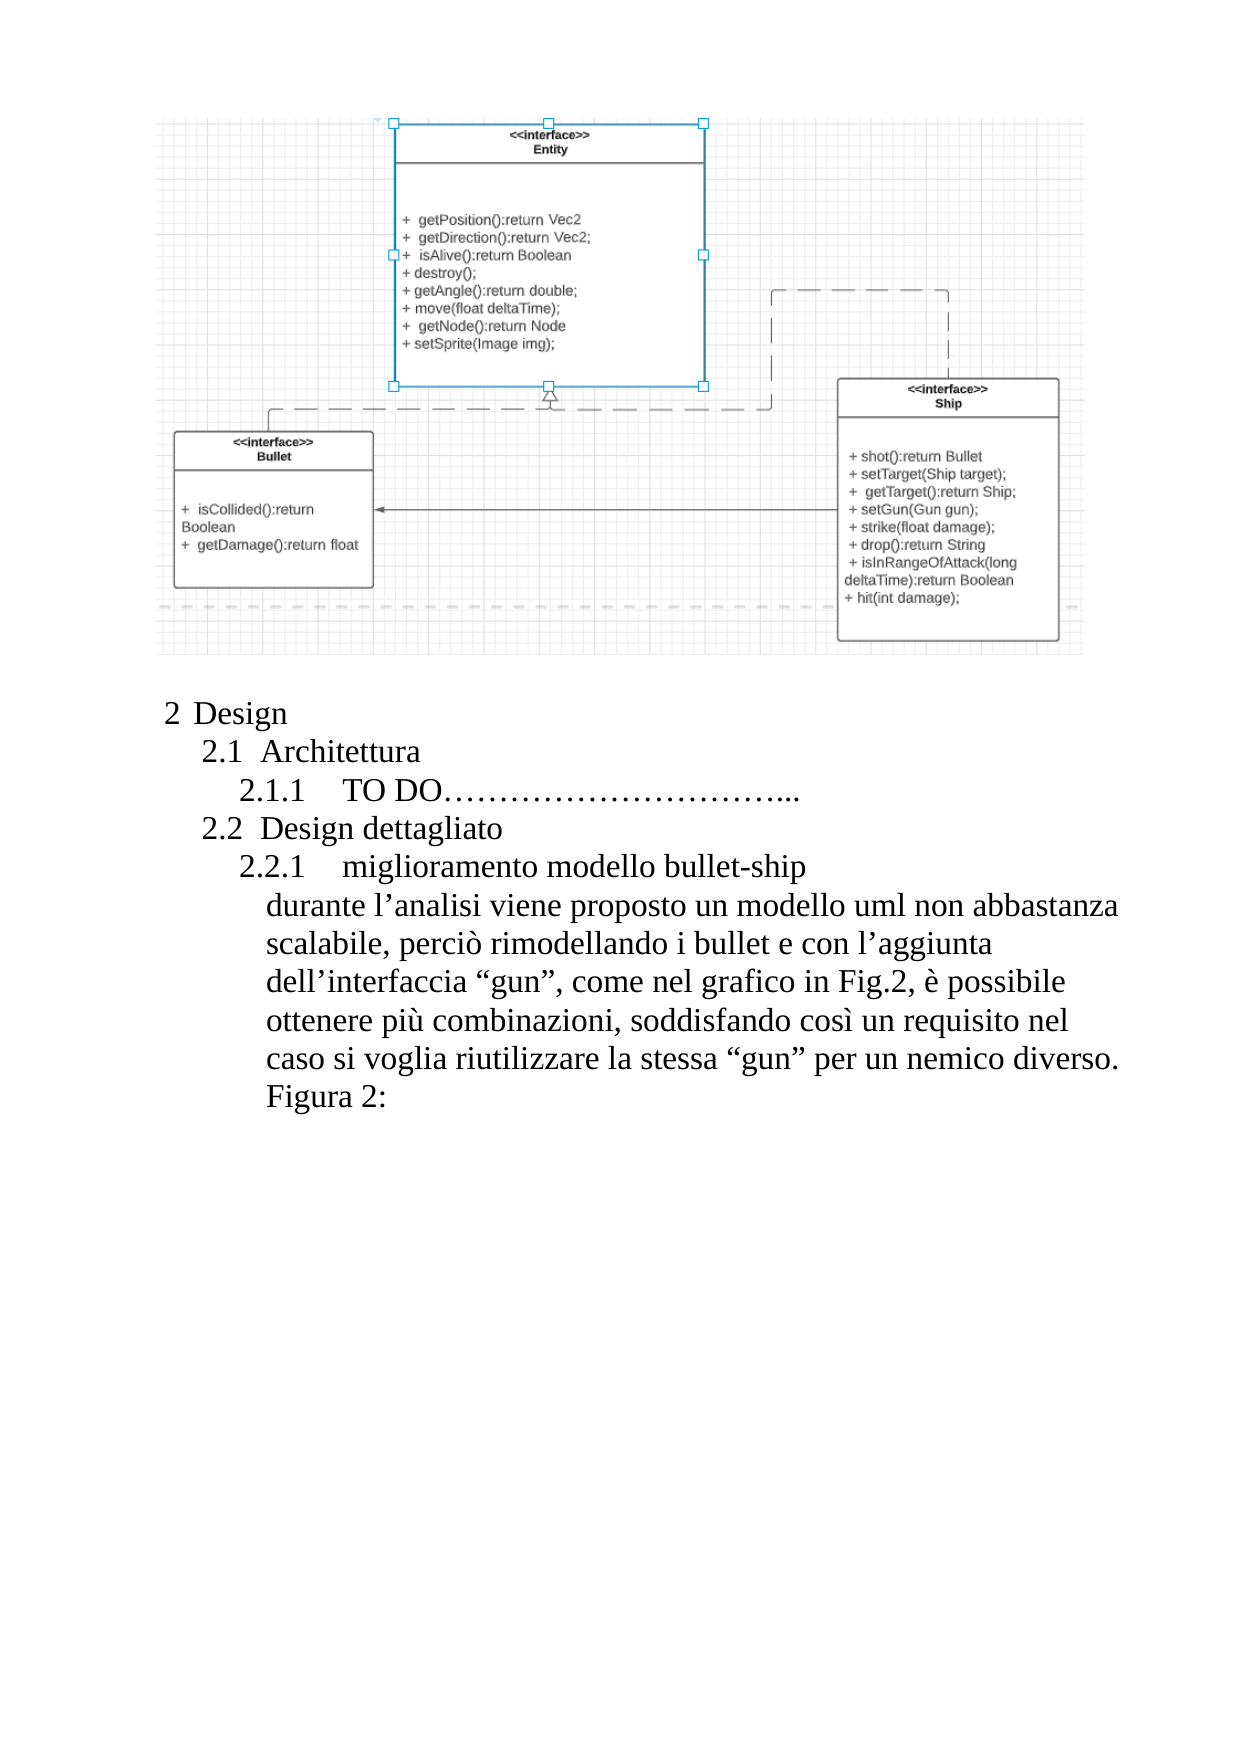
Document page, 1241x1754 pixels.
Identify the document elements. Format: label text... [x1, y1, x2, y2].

list Design [156, 693, 1122, 732]
picture [155, 118, 1085, 655]
list TO DO…………………………... [231, 770, 1122, 808]
list miglioramento modello bullet-ship [231, 847, 1122, 885]
list Architettura [193, 732, 1122, 770]
list Design dettagliato [193, 808, 1122, 847]
text Figura 2: [266, 1077, 1122, 1115]
text durante l’analisi viene proposto un modello uml non abbastanza scalabile, perciò rimodellando i bullet e con l’aggiunta dell’interfaccia “gun”, come nel grafico in Fig.2, è possibile ottenere più combinazioni, soddisfando così un requisito nel caso si voglia riutilizzare la stessa “gun” per un nemico diverso. [266, 885, 1122, 1077]
